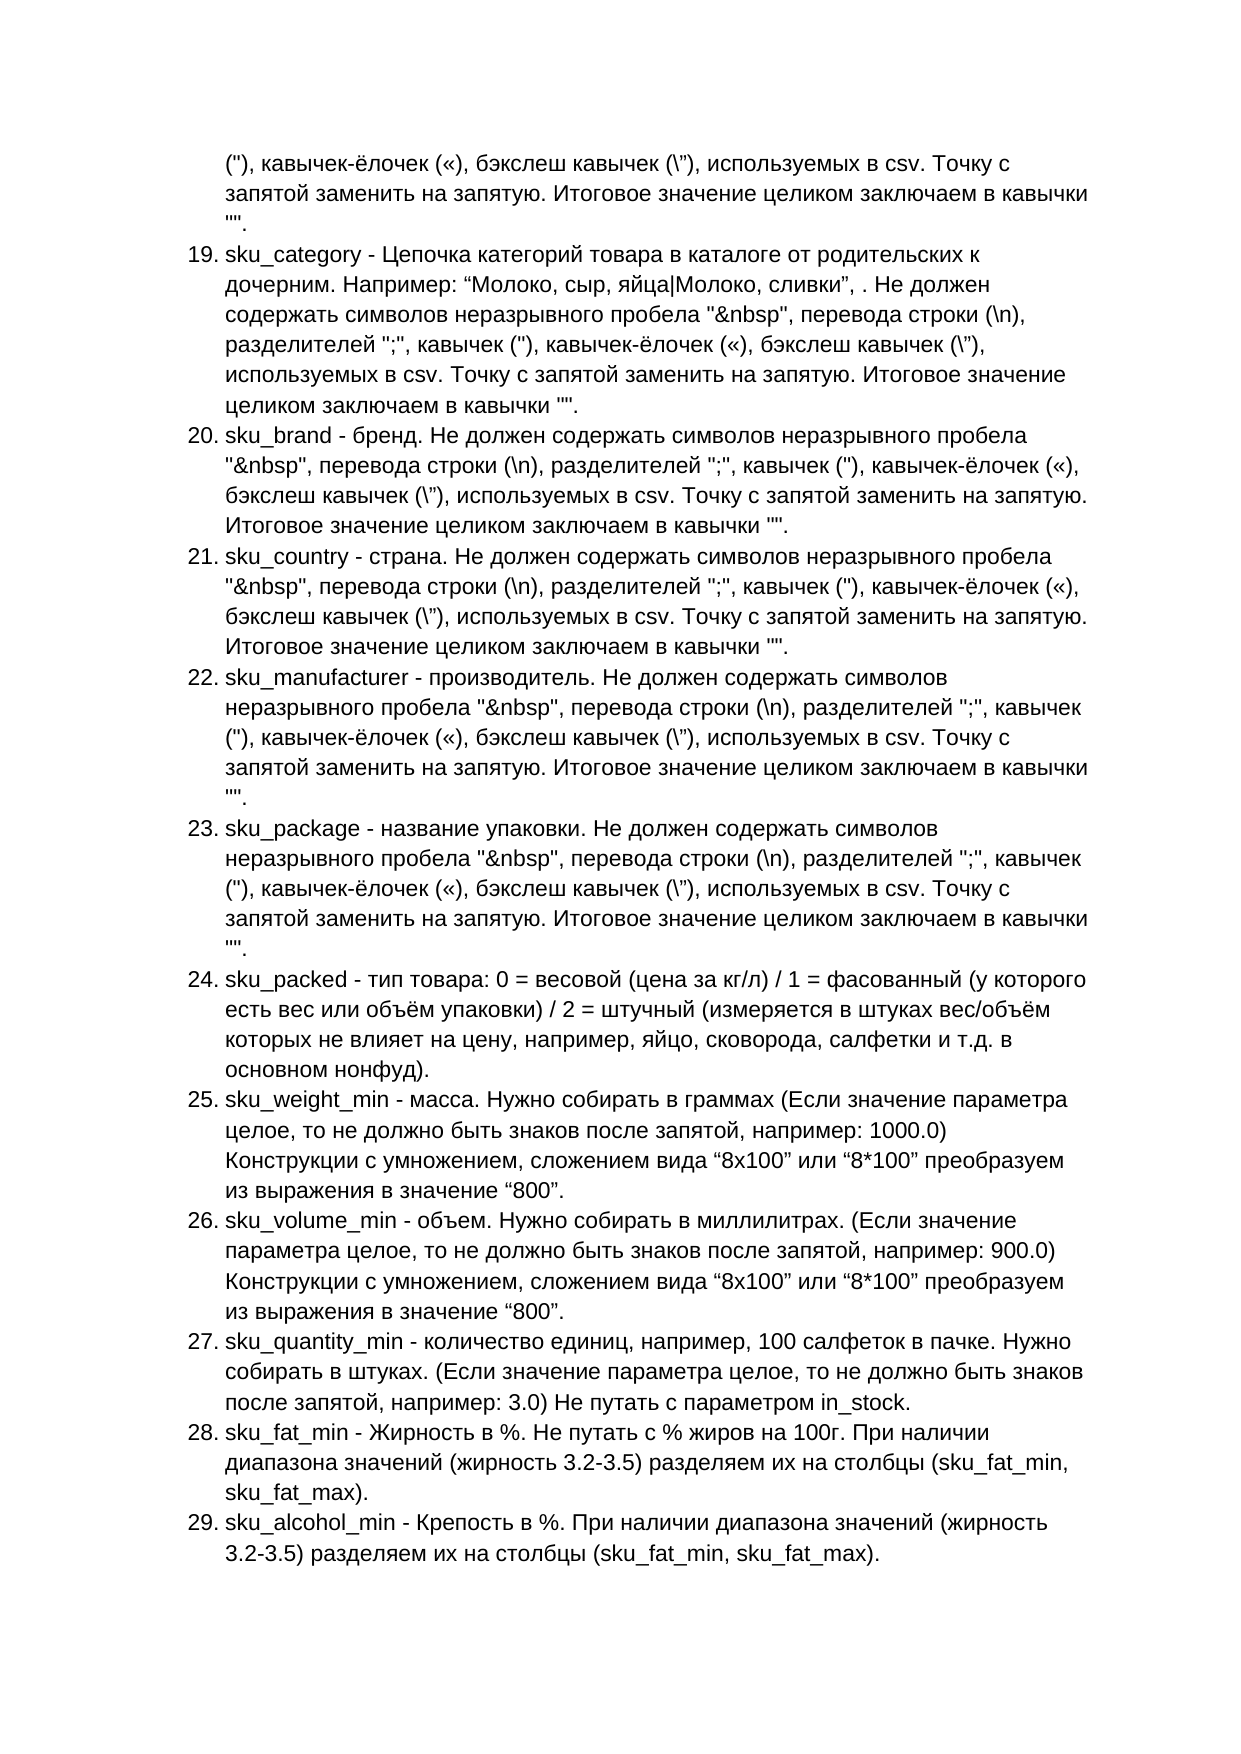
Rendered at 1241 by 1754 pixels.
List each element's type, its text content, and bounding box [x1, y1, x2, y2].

list sku_package - название упаковки. Не должен содержать символов неразрывного пробела "&nbsp", перевода строки (\n), разделителей ";", кавычек ("), кавычек-ёлочек («), бэкслеш кавычек (\”), используемых в csv. Точку с запятой заменить на запятую. Итоговое значение целиком заключаем в кавычки "". [187, 814, 1090, 962]
text Конструкции с умножением, сложением вида “8х100” или “8*100” преобразуем из выражения в значение “800”. [225, 1268, 1090, 1324]
list sku_brand - бренд. Не должен содержать символов неразрывного пробела "&nbsp", перевода строки (\n), разделителей ";", кавычек ("), кавычек-ёлочек («), бэкслеш кавычек (\”), используемых в csv. Точку с запятой заменить на запятую. Итоговое значение целиком заключаем в кавычки "". [187, 422, 1090, 539]
list sku_manufacturer - производитель. Не должен содержать символов неразрывного пробела "&nbsp", перевода строки (\n), разделителей ";", кавычек ("), кавычек-ёлочек («), бэкслеш кавычек (\”), используемых в csv. Точку с запятой заменить на запятую. Итоговое значение целиком заключаем в кавычки "". [187, 663, 1090, 811]
list sku_packed - тип товара: 0 = весовой (цена за кг/л) / 1 = фасованный (у которого есть вес или объём упаковки) / 2 = штучный (измеряется в штуках вес/объём которых не влияет на цену, например, яйцо, сковорода, салфетки и т.д. в основном нонфуд). [187, 966, 1090, 1083]
list ("), кавычек-ёлочек («), бэкслеш кавычек (\”), используемых в csv. Точку с запятой заменить на запятую. Итоговое значение целиком заключаем в кавычки "". [187, 150, 1090, 237]
list sku_volume_min - объем. Нужно собирать в миллилитрах. (Если значение параметра целое, то не должно быть знаков после запятой, например: 900.0) [187, 1207, 1090, 1264]
list sku_fat_min - Жирность в %. Не путать с % жиров на 100г. При наличии диапазона значений (жирность 3.2-3.5) разделяем их на столбцы (sku_fat_min, sku_fat_max). [187, 1419, 1090, 1506]
list sku_weight_min - масса. Нужно собирать в граммах (Если значение параметра целое, то не должно быть знаков после запятой, например: 1000.0) [187, 1086, 1090, 1143]
list sku_quantity_min - количество единиц, например, 100 салфеток в пачке. Нужно собирать в штуках. (Если значение параметра целое, то не должно быть знаков после запятой, например: 3.0) Не путать с параметром in_stock. [187, 1328, 1090, 1415]
text Конструкции с умножением, сложением вида “8х100” или “8*100” преобразуем из выражения в значение “800”. [225, 1147, 1090, 1203]
list sku_alcohol_min - Крепость в %. При наличии диапазона значений (жирность 3.2-3.5) разделяем их на столбцы (sku_fat_min, sku_fat_max). [187, 1509, 1090, 1566]
list sku_category - Цепочка категорий товара в каталоге от родительских к дочерним. Например: “Молоко, сыр, яйца|Молоко, сливки”, . Не должен содержать символов неразрывного пробела "&nbsp", перевода строки (\n), разделителей ";", кавычек ("), кавычек-ёлочек («), бэкслеш кавычек (\”), используемых в csv. Точку с запятой заменить на запятую. Итоговое значение целиком заключаем в кавычки "". [187, 241, 1090, 418]
list sku_country - страна. Не должен содержать символов неразрывного пробела "&nbsp", перевода строки (\n), разделителей ";", кавычек ("), кавычек-ёлочек («), бэкслеш кавычек (\”), используемых в csv. Точку с запятой заменить на запятую. Итоговое значение целиком заключаем в кавычки "". [187, 543, 1090, 660]
